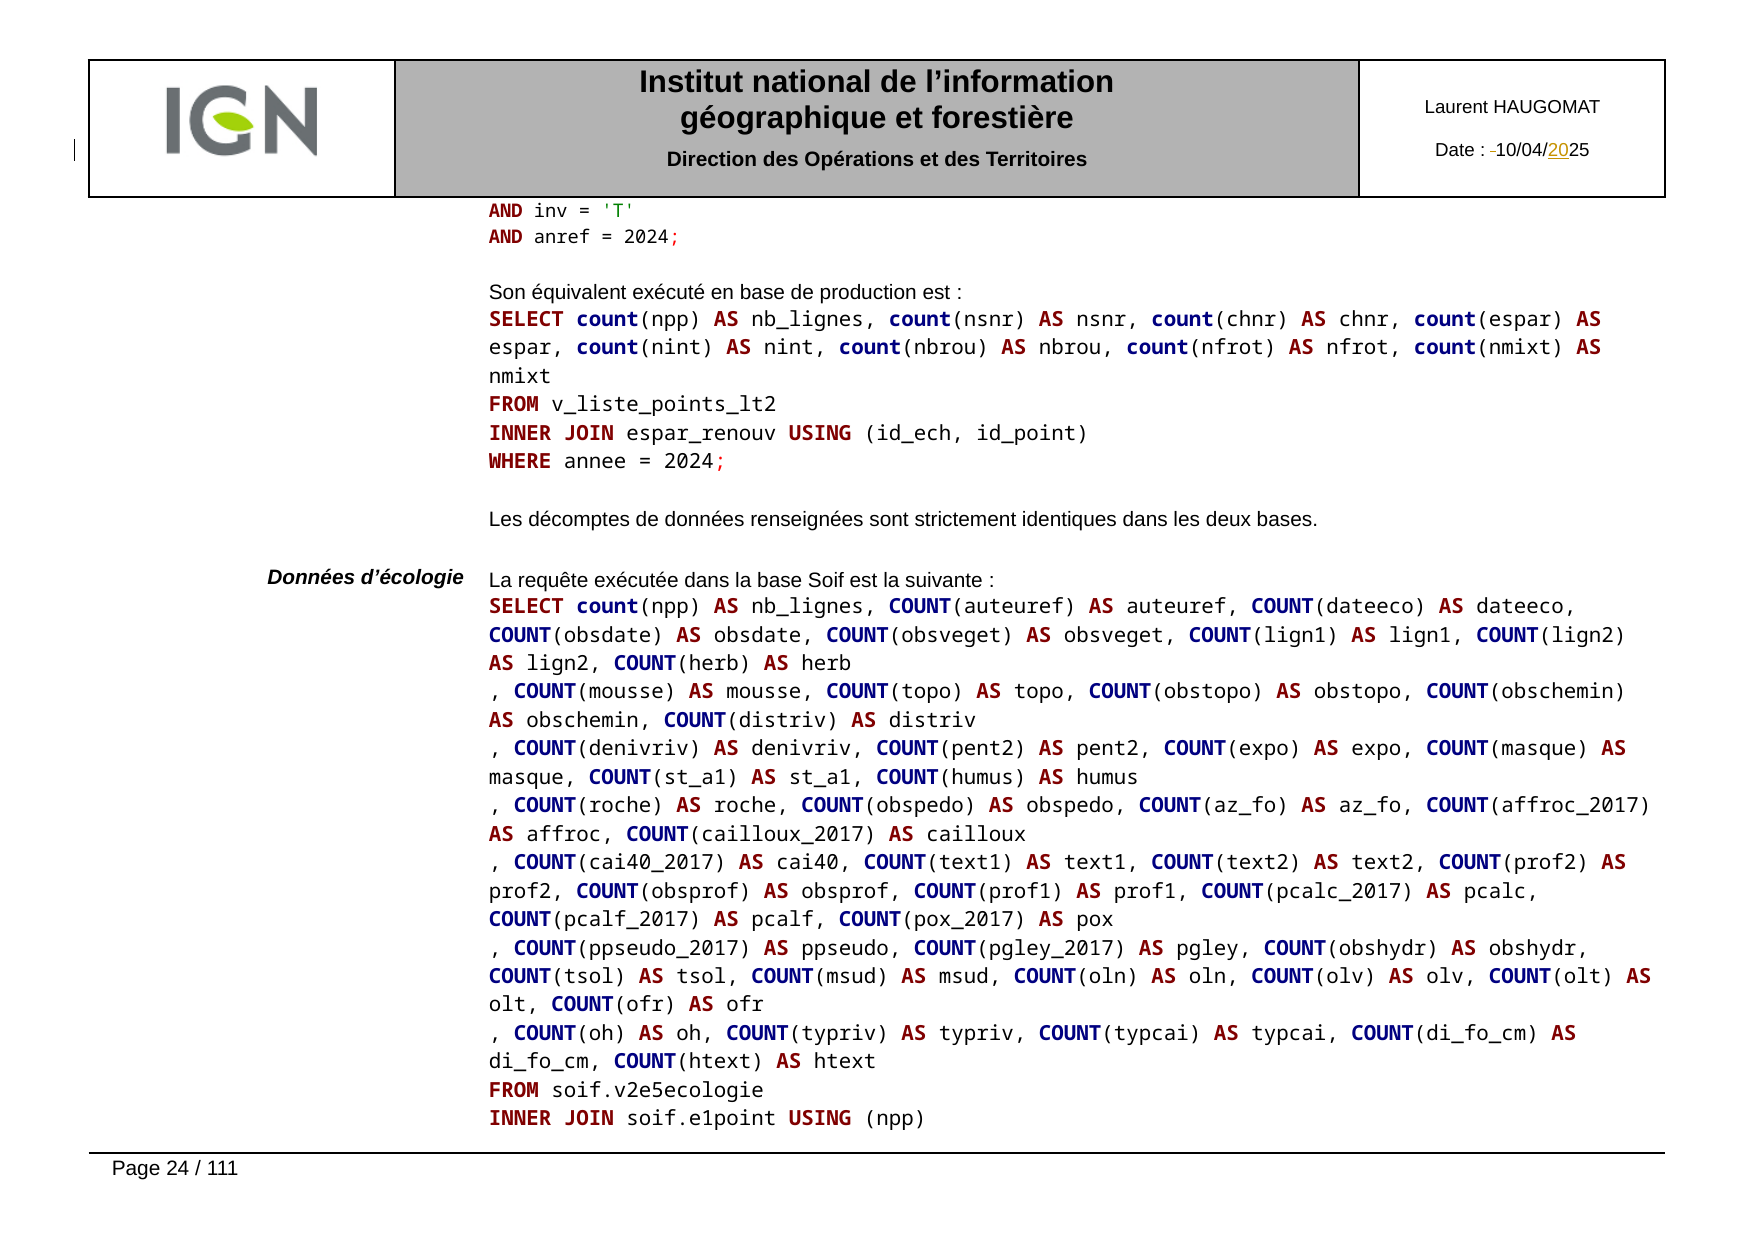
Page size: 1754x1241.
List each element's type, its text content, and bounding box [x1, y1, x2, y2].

picture [141, 62, 343, 180]
table_cell Données d’écologie [89, 564, 483, 1138]
table_cell La requête exécutée dans la base Soif est la suivante : SELECT count(npp) AS nb_lignes, COUNT(auteuref) AS auteuref, COUNT(dateeco) AS dateeco, COUNT(obsdate) AS obsdate, COUNT(obsveget) AS obsveget, COUNT(lign1) AS lign1, COUNT(lign2) AS lign2, COUNT(herb) AS herb , COUNT(mousse) AS mousse, COUNT(topo) AS topo, COUNT(obstopo) AS obstopo, COUNT(obschemin) AS obschemin, COUNT(distriv) AS distriv , COUNT(denivriv) AS denivriv, COUNT(pent2) AS pent2, COUNT(expo) AS expo, COUNT(masque) AS masque, COUNT(st_a1) AS st_a1, COUNT(humus) AS humus , COUNT(roche) AS roche, COUNT(obspedo) AS obspedo, COUNT(az_fo) AS az_fo, COUNT(affroc_2017) AS affroc, COUNT(cailloux_2017) AS cailloux , COUNT(cai40_2017) AS cai40, COUNT(text1) AS text1, COUNT(text2) AS text2, COUNT(prof2) AS prof2, COUNT(obsprof) AS obsprof, COUNT(prof1) AS prof1, COUNT(pcalc_2017) AS pcalc, COUNT(pcalf_2017) AS pcalf, COUNT(pox_2017) AS pox , COUNT(ppseudo_2017) AS ppseudo, COUNT(pgley_2017) AS pgley, COUNT(obshydr) AS obshydr, COUNT(tsol) AS tsol, COUNT(msud) AS msud, COUNT(oln) AS oln, COUNT(olv) AS olv, COUNT(olt) AS olt, COUNT(ofr) AS ofr , COUNT(oh) AS oh, COUNT(typriv) AS typriv, COUNT(typcai) AS typcai, COUNT(di_fo_cm) AS di_fo_cm, COUNT(htext) AS htext FROM soif.v2e5ecologie INNER JOIN soif.e1point USING (npp) [483, 564, 1665, 1138]
table_cell AND inv = 'T' AND anref = 2024; Son équivalent exécuté en base de production est : SELECT count(npp) AS nb_lignes, count(nsnr) AS nsnr, count(chnr) AS chnr, count(espar) AS espar, count(nint) AS nint, count(nbrou) AS nbrou, count(nfrot) AS nfrot, count(nmixt) AS nmixt FROM v_liste_points_lt2 INNER JOIN espar_renouv USING (id_ech, id_point) WHERE annee = 2024; Les décomptes de données renseignées sont strictement identiques dans les deux bases. [483, 198, 1665, 564]
table_cell [89, 198, 483, 564]
